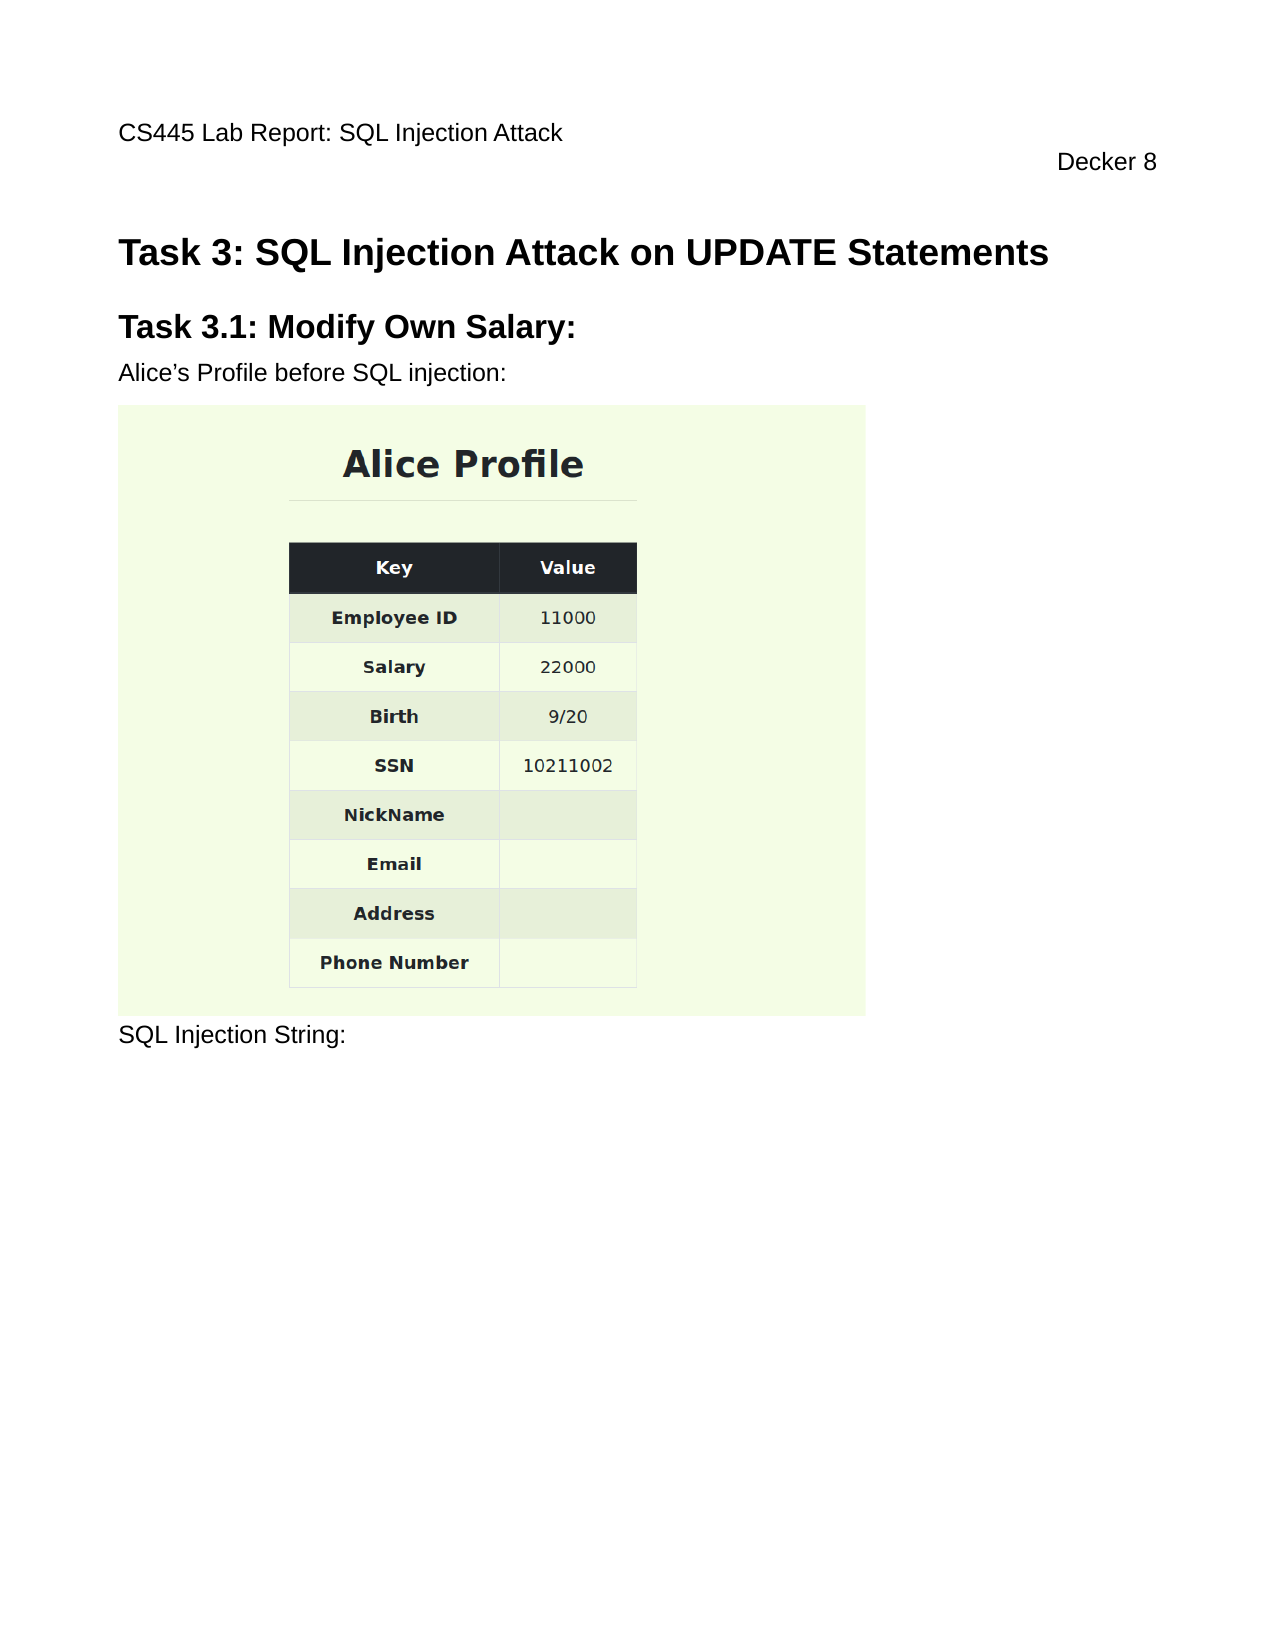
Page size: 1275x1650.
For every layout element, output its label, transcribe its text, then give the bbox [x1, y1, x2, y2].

text Alice’s Profile before SQL injection: [118, 358, 1157, 387]
subtitle Task 3: SQL Injection Attack on UPDATE Statements [118, 231, 1157, 274]
text SQL Injection String: [118, 406, 1157, 1048]
picture [118, 405, 866, 1016]
subtitle Task 3.1: Modify Own Salary: [118, 307, 1157, 346]
